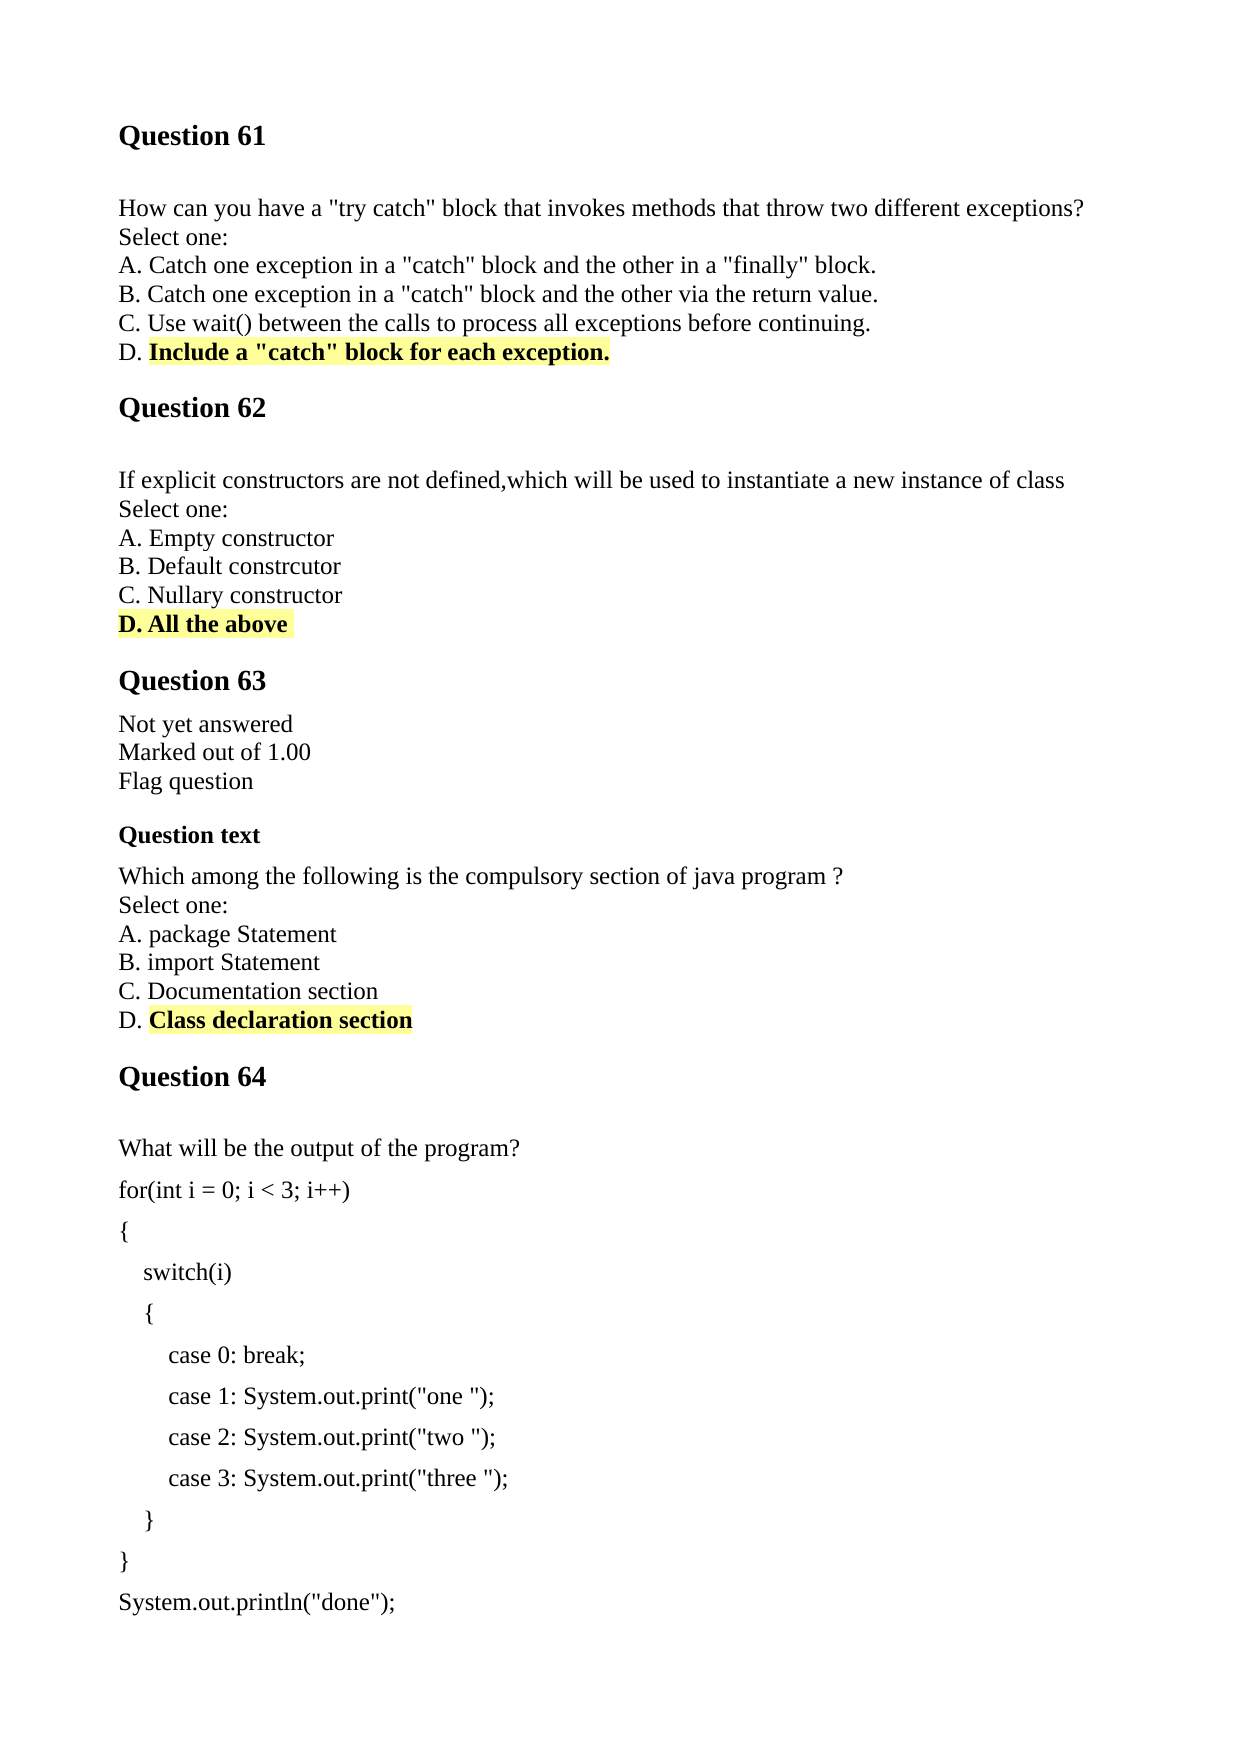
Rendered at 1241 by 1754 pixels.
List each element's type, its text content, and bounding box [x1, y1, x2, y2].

subtitle Question 62 [118, 390, 1122, 424]
text What will be the output of the program? [118, 1133, 1122, 1162]
text System.out.println("done"); [118, 1587, 1122, 1616]
text D. Class declaration section [118, 1005, 1122, 1034]
subtitle Question 63 [118, 663, 1122, 696]
subtitle Question 64 [118, 1059, 1122, 1092]
text Marked out of 1.00 [118, 737, 1122, 766]
text case 1: System.out.print("one "); [118, 1381, 1122, 1410]
text case 3: System.out.print("three "); [118, 1463, 1122, 1492]
text D. Include a "catch" block for each exception. [118, 337, 1122, 365]
text C. Use wait() between the calls to process all exceptions before continuing. [118, 308, 1122, 337]
subtitle Question text [118, 820, 1122, 849]
text If explicit constructors are not defined,which will be used to instantiate a new instance of class [118, 465, 1122, 494]
text A. package Statement [118, 919, 1122, 947]
text A. Catch one exception in a "catch" block and the other in a "finally" block. [118, 250, 1122, 279]
text Select one: [118, 222, 1122, 250]
text case 2: System.out.print("two "); [118, 1422, 1122, 1451]
text } [118, 1546, 1122, 1575]
text Select one: [118, 494, 1122, 523]
text for(int i = 0; i < 3; i++) [118, 1175, 1122, 1203]
text switch(i) [118, 1257, 1122, 1286]
text Select one: [118, 890, 1122, 919]
text case 0: break; [118, 1340, 1122, 1368]
text B. import Statement [118, 947, 1122, 976]
text } [118, 1505, 1122, 1533]
text { [118, 1298, 1122, 1327]
text D. All the above [118, 609, 1122, 638]
text Not yet answered [118, 709, 1122, 737]
subtitle Question 61 [118, 118, 1122, 152]
text A. Empty constructor [118, 523, 1122, 551]
text B. Default constrcutor [118, 551, 1122, 580]
text How can you have a "try catch" block that invokes methods that throw two different exceptions? [118, 193, 1122, 222]
text C. Nullary constructor [118, 580, 1122, 609]
text B. Catch one exception in a "catch" block and the other via the return value. [118, 279, 1122, 308]
text { [118, 1216, 1122, 1245]
text Flag question [118, 766, 1122, 795]
text C. Documentation section [118, 976, 1122, 1005]
text Which among the following is the compulsory section of java program ? [118, 861, 1122, 890]
